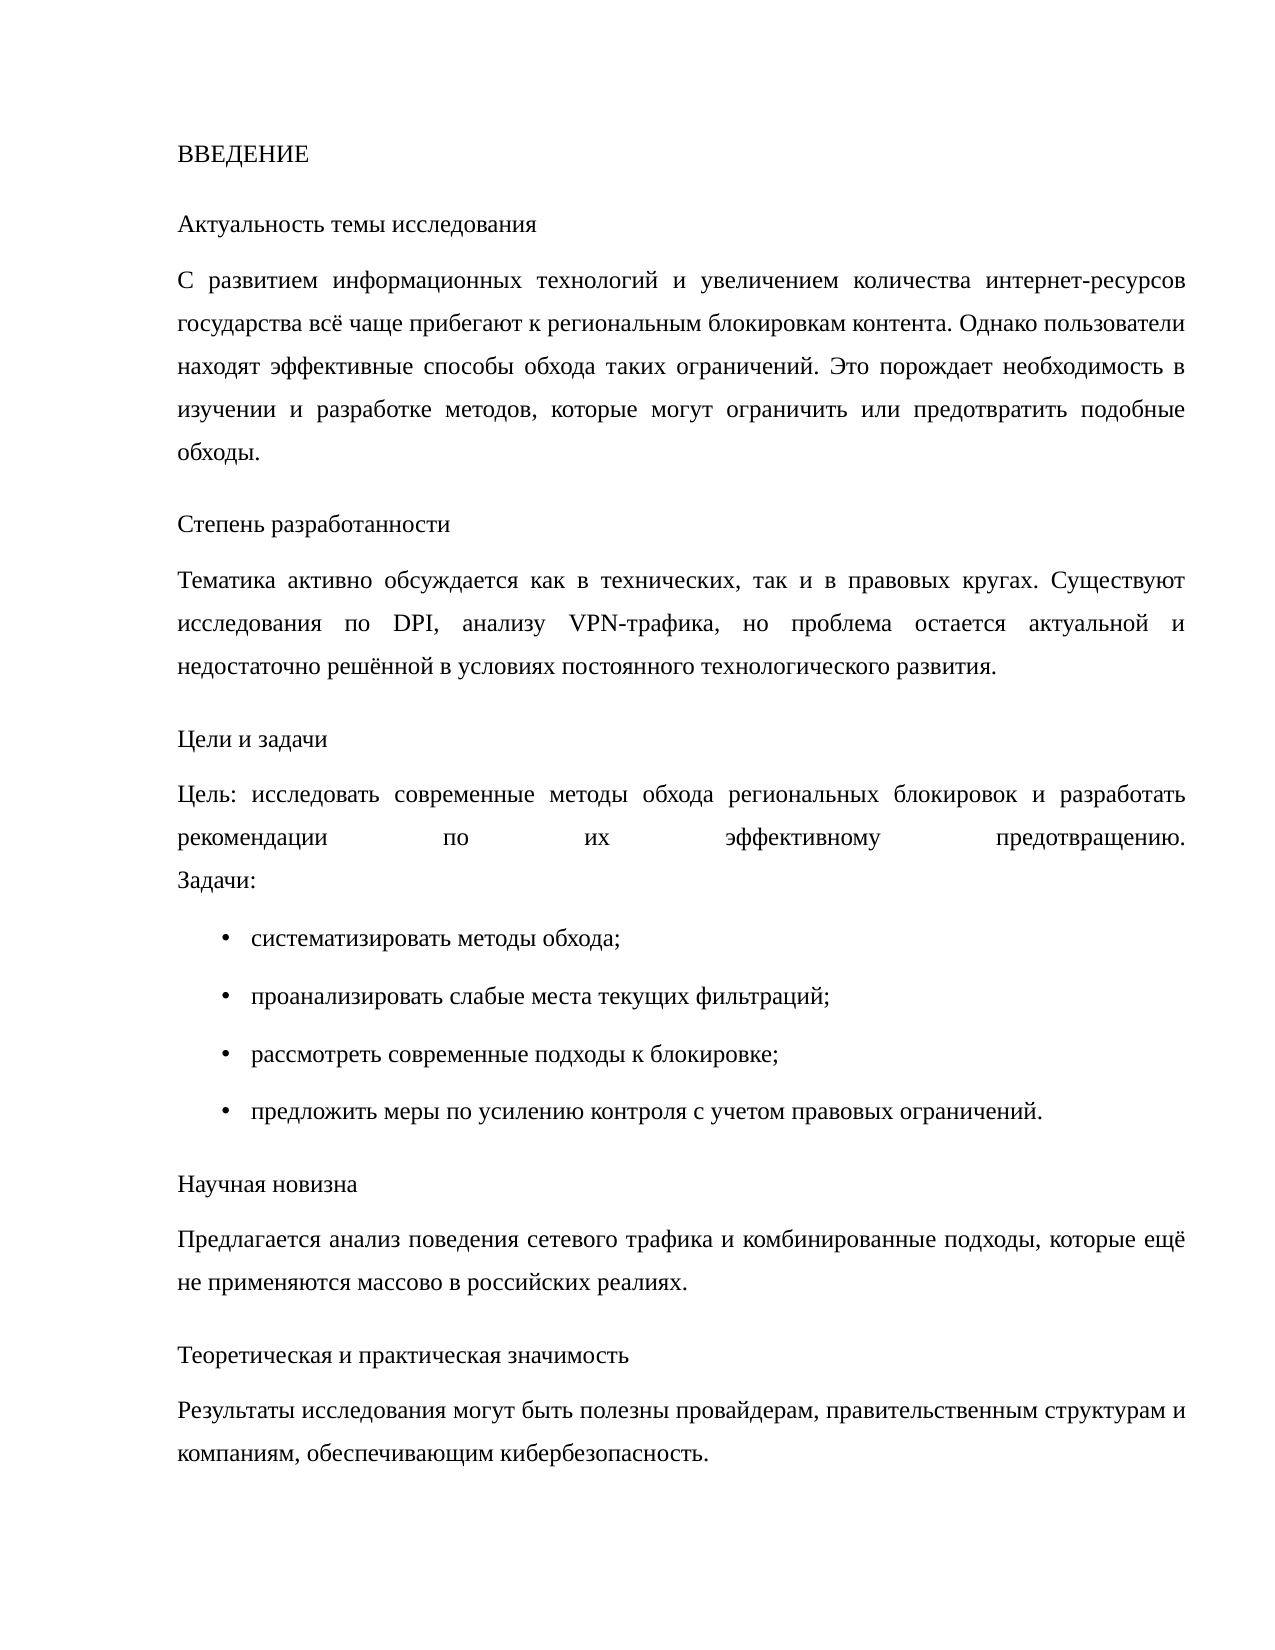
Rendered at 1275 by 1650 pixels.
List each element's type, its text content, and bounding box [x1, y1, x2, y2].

subtitle Цели и задачи [177, 724, 1186, 752]
text Предлагается анализ поведения сетевого трафика и комбинированные подходы, которые ещё не применяются массово в российских реалиях. [177, 1224, 1186, 1296]
text Тематика активно обсуждается как в технических, так и в правовых кругах. Существуют исследования по DPI, анализу VPN-трафика, но проблема остается актуальной и недостаточно решённой в условиях постоянного технологического развития. [177, 565, 1186, 680]
list рассмотреть современные подходы к блокировке; [221, 1039, 1186, 1067]
subtitle Актуальность темы исследования [177, 209, 1186, 238]
list систематизировать методы обхода; [221, 923, 1186, 952]
subtitle Теоретическая и практическая значимость [177, 1340, 1186, 1368]
text С развитием информационных технологий и увеличением количества интернет-ресурсов государства всё чаще прибегают к региональным блокировкам контента. Однако пользователи находят эффективные способы обхода таких ограничений. Это порождает необходимость в изучении и разработке методов, которые могут ограничить или предотвратить подобные обходы. [177, 265, 1186, 466]
subtitle Степень разработанности [177, 509, 1186, 538]
subtitle ВВЕДЕНИЕ [177, 139, 1186, 168]
text Цель: исследовать современные методы обхода региональных блокировок и разработать рекомендации по их эффективному предотвращению. Задачи: [177, 779, 1186, 894]
text Результаты исследования могут быть полезны провайдерам, правительственным структурам и компаниям, обеспечивающим кибербезопасность. [177, 1395, 1186, 1467]
subtitle Научная новизна [177, 1169, 1186, 1197]
list проанализировать слабые места текущих фильтраций; [221, 981, 1186, 1010]
list предложить меры по усилению контроля с учетом правовых ограничений. [221, 1096, 1186, 1125]
